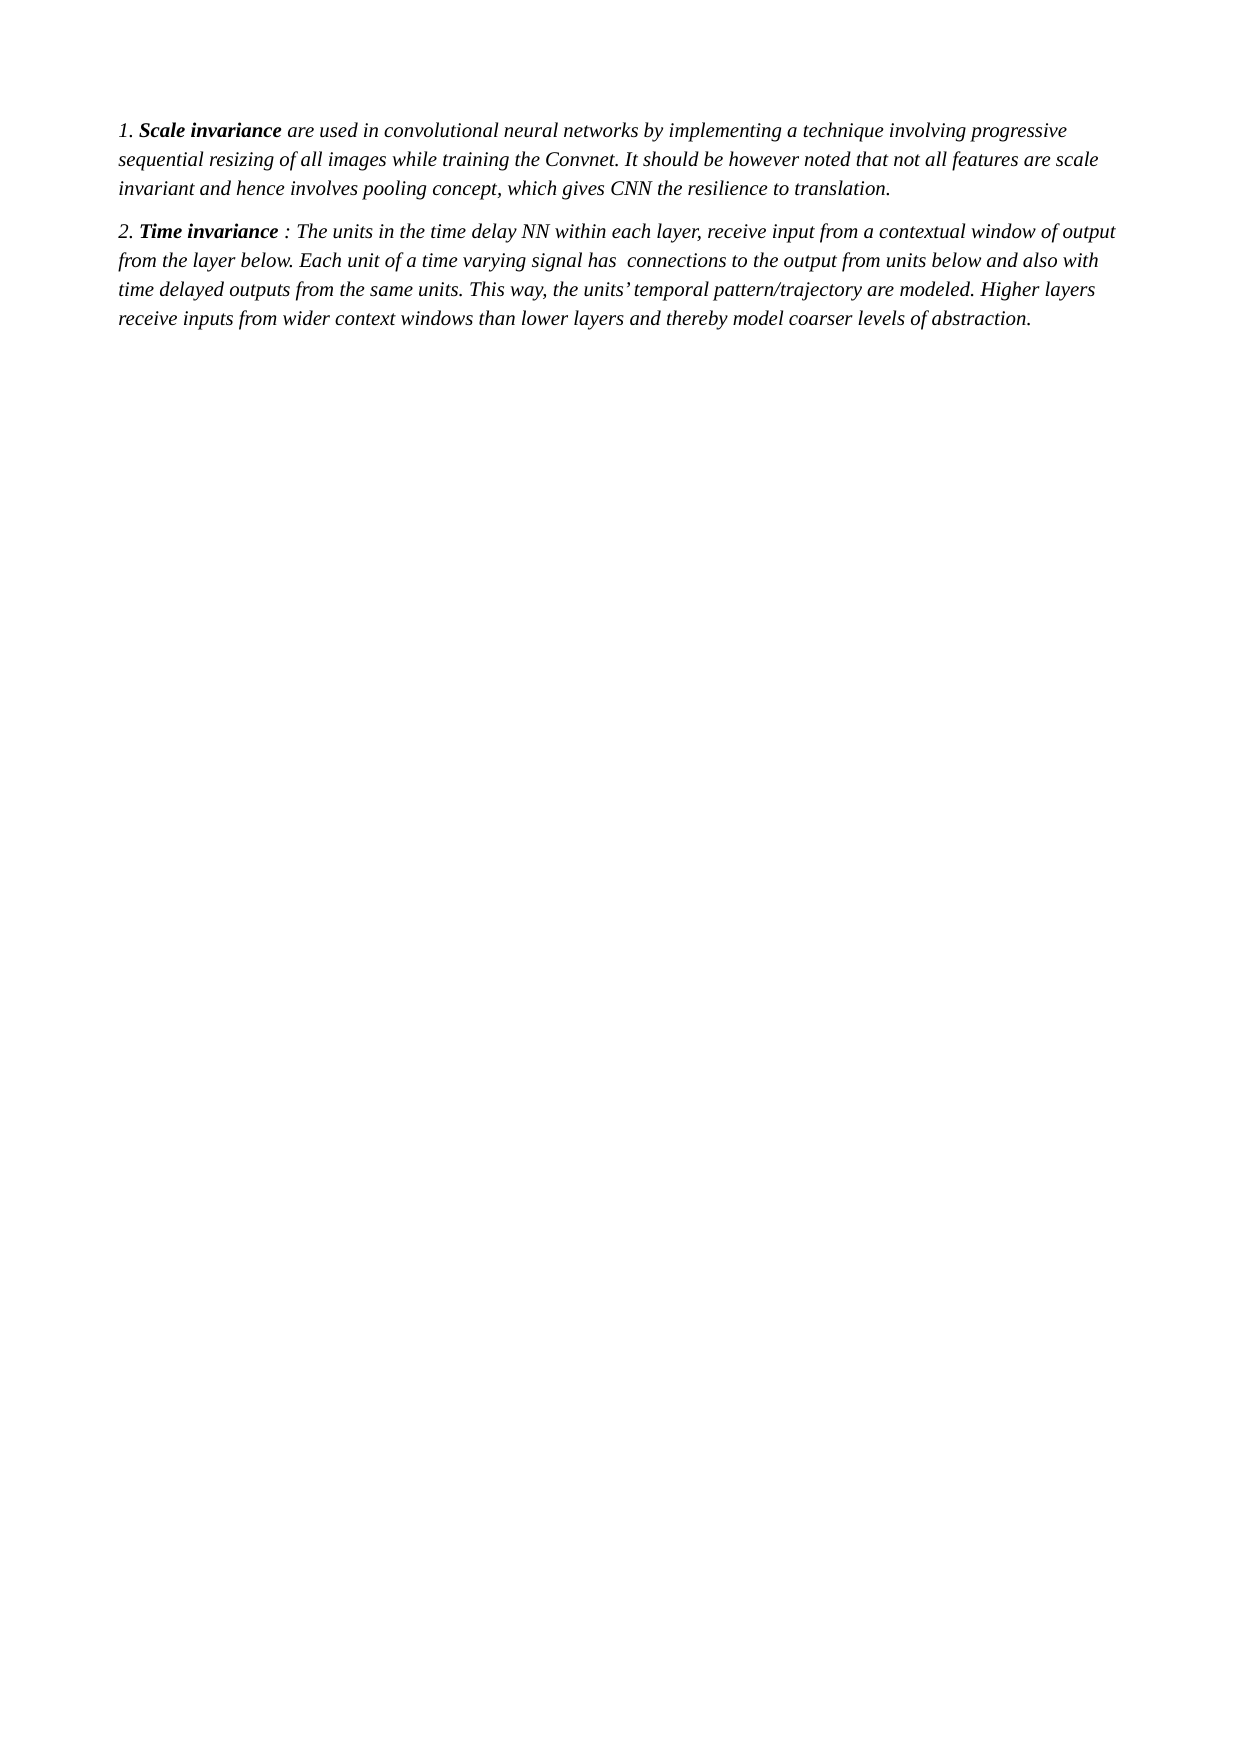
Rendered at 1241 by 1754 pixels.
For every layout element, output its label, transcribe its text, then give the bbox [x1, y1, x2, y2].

text 2. Time invariance : The units in the time delay NN within each layer, receive input from a contextual window of output from the layer below. Each unit of a time varying signal has connections to the output from units below and also with time delayed outputs from the same units. This way, the units’ temporal pattern/trajectory are modeled. Higher layers receive inputs from wider context windows than lower layers and thereby model coarser levels of abstraction. [118, 219, 1122, 330]
text 1. Scale invariance are used in convolutional neural networks by implementing a technique involving progressive sequential resizing of all images while training the Convnet. It should be however noted that not all features are scale invariant and hence involves pooling concept, which gives CNN the resilience to translation. [118, 118, 1122, 200]
